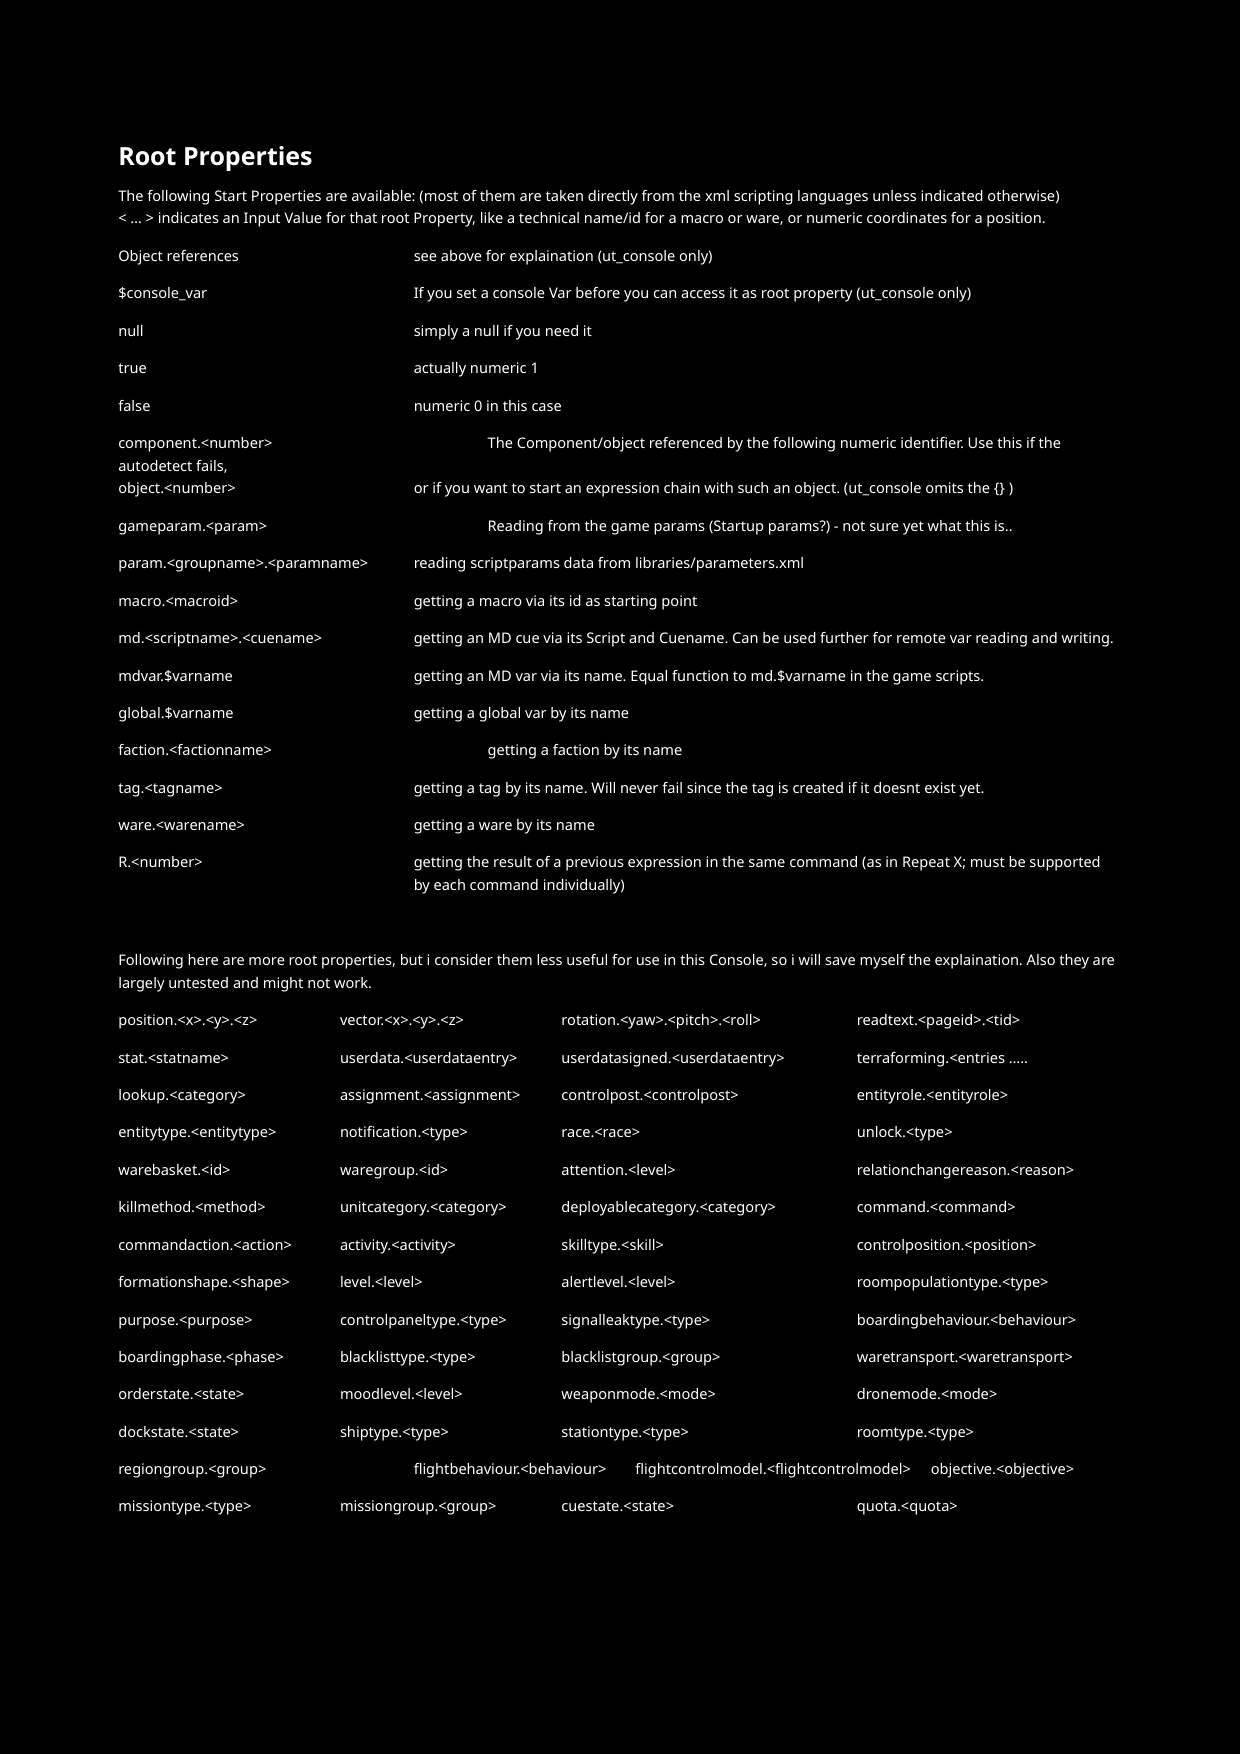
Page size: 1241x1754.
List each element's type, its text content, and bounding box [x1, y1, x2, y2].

text killmethod.<method> unitcategory.<category> deployablecategory.<category> command.<command> [118, 1197, 1122, 1217]
text boardingphase.<phase> blacklisttype.<type> blacklistgroup.<group> waretransport.<waretransport> [118, 1347, 1122, 1367]
text The following Start Properties are available: (most of them are taken directly from the xml scripting languages unless indicated otherwise) < … > indicates an Input Value for that root Property, like a technical name/id for a macro or ware, or numeric coordinates for a position. [118, 186, 1122, 228]
text macro.<macroid> getting a macro via its id as starting point [118, 591, 1122, 610]
text R.<number> getting the result of a previous expression in the same command (as in Repeat X; must be supported by each command individually) [118, 852, 1122, 895]
text stat.<statname> userdata.<userdataentry> userdatasigned.<userdataentry> terraforming.<entries ….. [118, 1047, 1122, 1067]
text Following here are more root properties, but i consider them less useful for use in this Console, so i will save myself the explaination. Also they are largely untested and might not work. [118, 950, 1122, 993]
text dockstate.<state> shiptype.<type> stationtype.<type> roomtype.<type> [118, 1421, 1122, 1441]
text component.<number> The Component/object referenced by the following numeric identifier. Use this if the autodetect fails, object.<number> or if you want to start an expression chain with such an object. (ut_console omits the {} ) [118, 433, 1122, 498]
text position.<x>.<y>.<z> vector.<x>.<y>.<z> rotation.<yaw>.<pitch>.<roll> readtext.<pageid>.<tid> [118, 1010, 1122, 1030]
text $console_var If you set a console Var before you can access it as root property (ut_console only) [118, 283, 1122, 303]
text purpose.<purpose> controlpaneltype.<type> signalleaktype.<type> boardingbehaviour.<behaviour> [118, 1309, 1122, 1329]
text missiontype.<type> missiongroup.<group> cuestate.<state> quota.<quota> [118, 1496, 1122, 1516]
text param.<groupname>.<paramname> reading scriptparams data from libraries/parameters.xml [118, 553, 1122, 573]
text true actually numeric 1 [118, 358, 1122, 378]
text lookup.<category> assignment.<assignment> controlpost.<controlpost> entityrole.<entityrole> [118, 1085, 1122, 1105]
text regiongroup.<group> flightbehaviour.<behaviour> flightcontrolmodel.<flightcontrolmodel> objective.<objective> [118, 1459, 1122, 1479]
text entitytype.<entitytype> notification.<type> race.<race> unlock.<type> [118, 1122, 1122, 1142]
text faction.<factionname> getting a faction by its name [118, 740, 1122, 760]
text orderstate.<state> moodlevel.<level> weaponmode.<mode> dronemode.<mode> [118, 1384, 1122, 1404]
text false numeric 0 in this case [118, 395, 1122, 415]
text formationshape.<shape> level.<level> alertlevel.<level> roompopulationtype.<type> [118, 1272, 1122, 1292]
text ware.<warename> getting a ware by its name [118, 815, 1122, 835]
subtitle Root Properties [118, 139, 1122, 173]
text gameparam.<param> Reading from the game params (Startup params?) - not sure yet what this is.. [118, 516, 1122, 536]
text global.$varname getting a global var by its name [118, 703, 1122, 723]
text null simply a null if you need it [118, 321, 1122, 340]
text md.<scriptname>.<cuename> getting an MD cue via its Script and Cuename. Can be used further for remote var reading and writing. [118, 628, 1122, 648]
text commandaction.<action> activity.<activity> skilltype.<skill> controlposition.<position> [118, 1234, 1122, 1254]
text mdvar.$varname getting an MD var via its name. Equal function to md.$varname in the game scripts. [118, 665, 1122, 685]
text tag.<tagname> getting a tag by its name. Will never fail since the tag is created if it doesnt exist yet. [118, 777, 1122, 797]
text warebasket.<id> waregroup.<id> attention.<level> relationchangereason.<reason> [118, 1160, 1122, 1179]
text Object references see above for explaination (ut_console only) [118, 246, 1122, 266]
